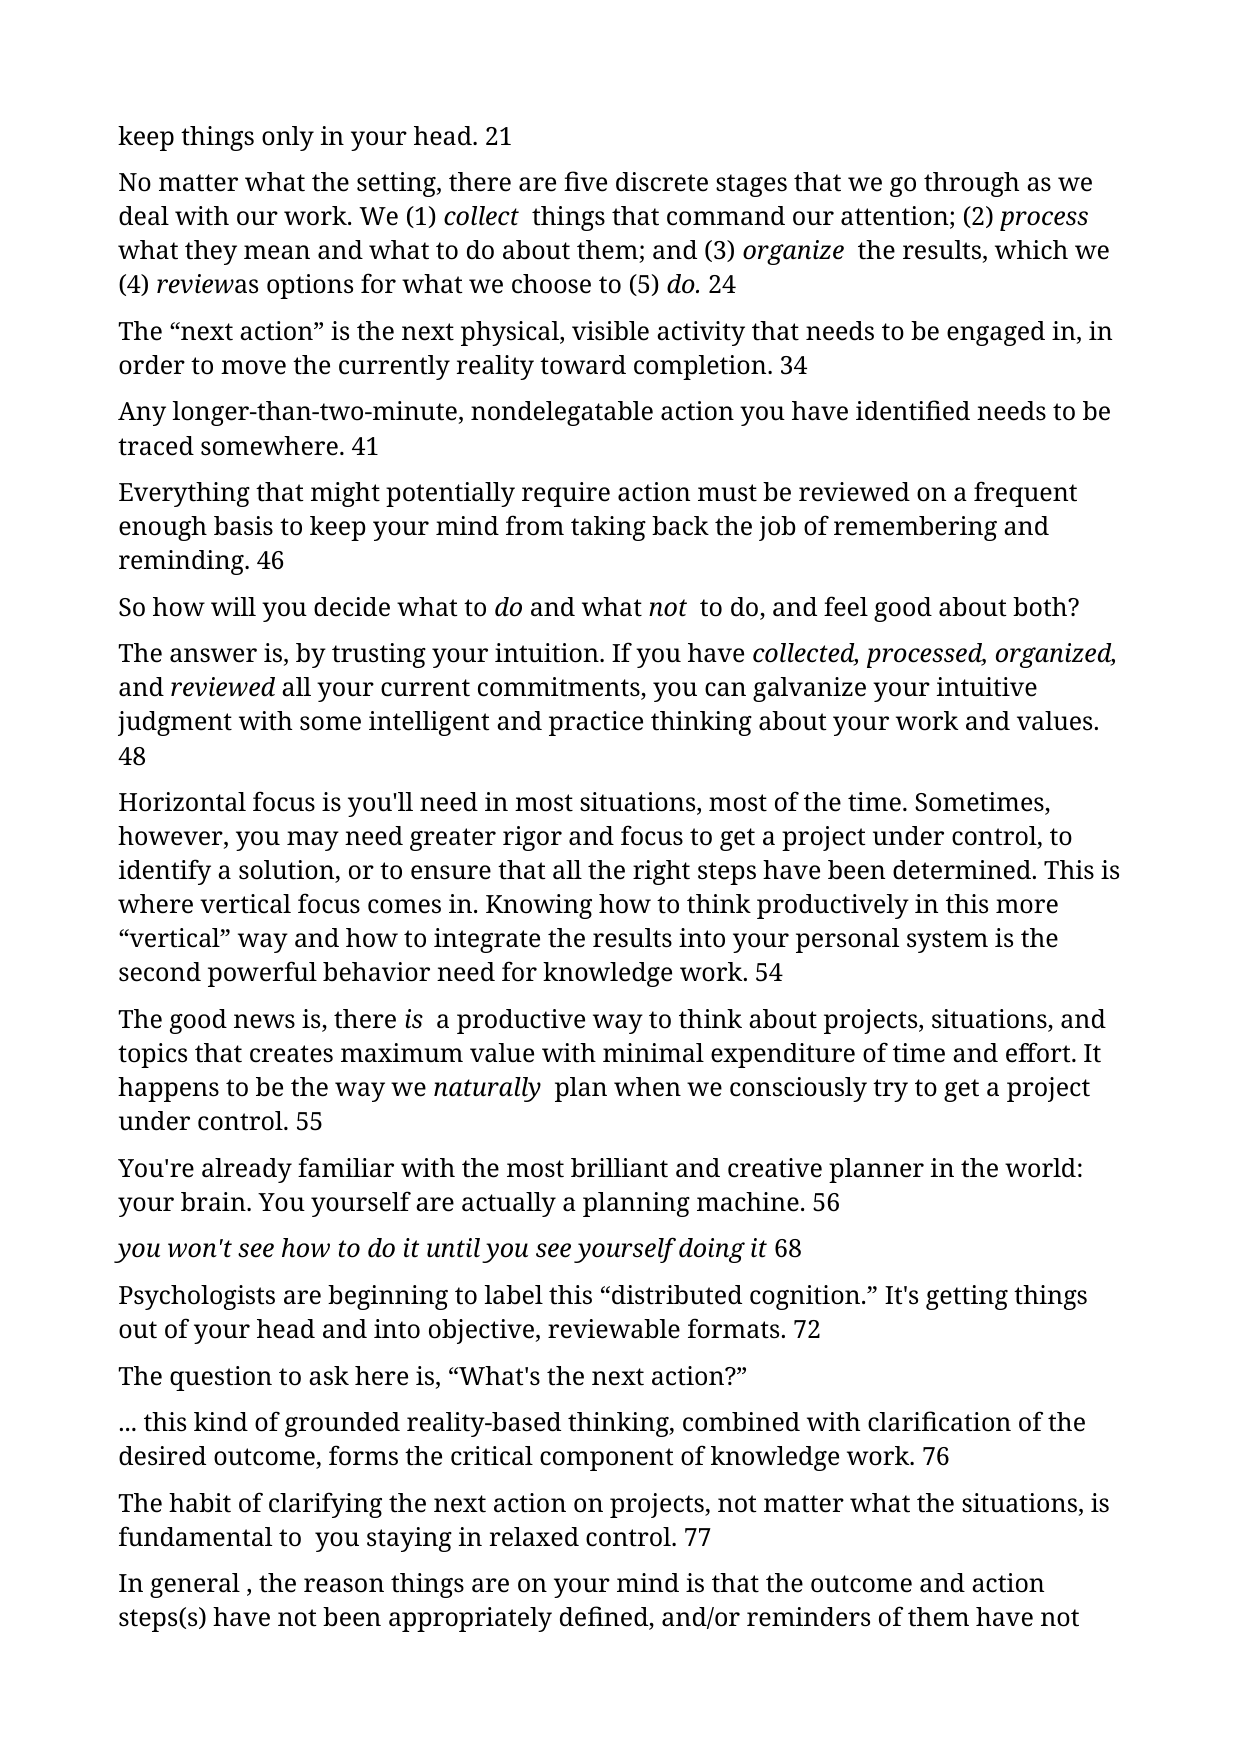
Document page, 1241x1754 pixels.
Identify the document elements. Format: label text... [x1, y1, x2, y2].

text So how will you decide what to do and what not to do, and feel good about both? [118, 589, 1122, 623]
text The answer is, by trusting your intuition. If you have collected, processed, organized, and reviewed all your current commitments, you can galvanize your intuitive judgment with some intelligent and practice thinking about your work and values. 48 [118, 636, 1122, 772]
text No matter what the setting, there are five discrete stages that we go through as we deal with our work. We (1) collect things that command our attention; (2) process what they mean and what to do about them; and (3) organize the results, which we (4) reviewas options for what we choose to (5) do. 24 [118, 165, 1122, 301]
text Everything that might potentially require action must be reviewed on a frequent enough basis to keep your mind from taking back the job of remembering and reminding. 46 [118, 475, 1122, 577]
text keep things only in your head. 21 [118, 118, 1122, 152]
text Horizontal focus is you'll need in most situations, most of the time. Sometimes, however, you may need greater rigor and focus to get a project under control, to identify a solution, or to ensure that all the right steps have been determined. This is where vertical focus comes in. Knowing how to think productively in this more “vertical” way and how to integrate the results into your personal system is the second powerful behavior need for knowledge work. 54 [118, 785, 1122, 989]
text Psychologists are beginning to label this “distributed cognition.” It's getting things out of your head and into objective, reviewable formats. 72 [118, 1277, 1122, 1346]
text The question to ask here is, “What's the next action?” [118, 1358, 1122, 1392]
text Any longer-than-two-minute, nondelegatable action you have identified needs to be traced somewhere. 41 [118, 394, 1122, 462]
text The good news is, there is a productive way to think about projects, situations, and topics that creates maximum value with minimal expenditure of time and effort. It happens to be the way we naturally plan when we consciously try to get a project under control. 55 [118, 1002, 1122, 1138]
text The habit of clarifying the next action on projects, not matter what the situations, is fundamental to you staying in relaxed control. 77 [118, 1485, 1122, 1553]
text In general , the reason things are on your mind is that the outcome and action steps(s) have not been appropriately defined, and/or reminders of them have not [118, 1566, 1122, 1634]
text The “next action” is the next physical, visible activity that needs to be engaged in, in order to move the currently reality toward completion. 34 [118, 313, 1122, 382]
text You're already familiar with the most brilliant and creative planner in the world: your brain. You yourself are actually a planning machine. 56 [118, 1150, 1122, 1218]
text you won't see how to do it until you see yourself doing it 68 [118, 1231, 1122, 1265]
text ... this kind of grounded reality-based thinking, combined with clarification of the desired outcome, forms the critical component of knowledge work. 76 [118, 1405, 1122, 1473]
